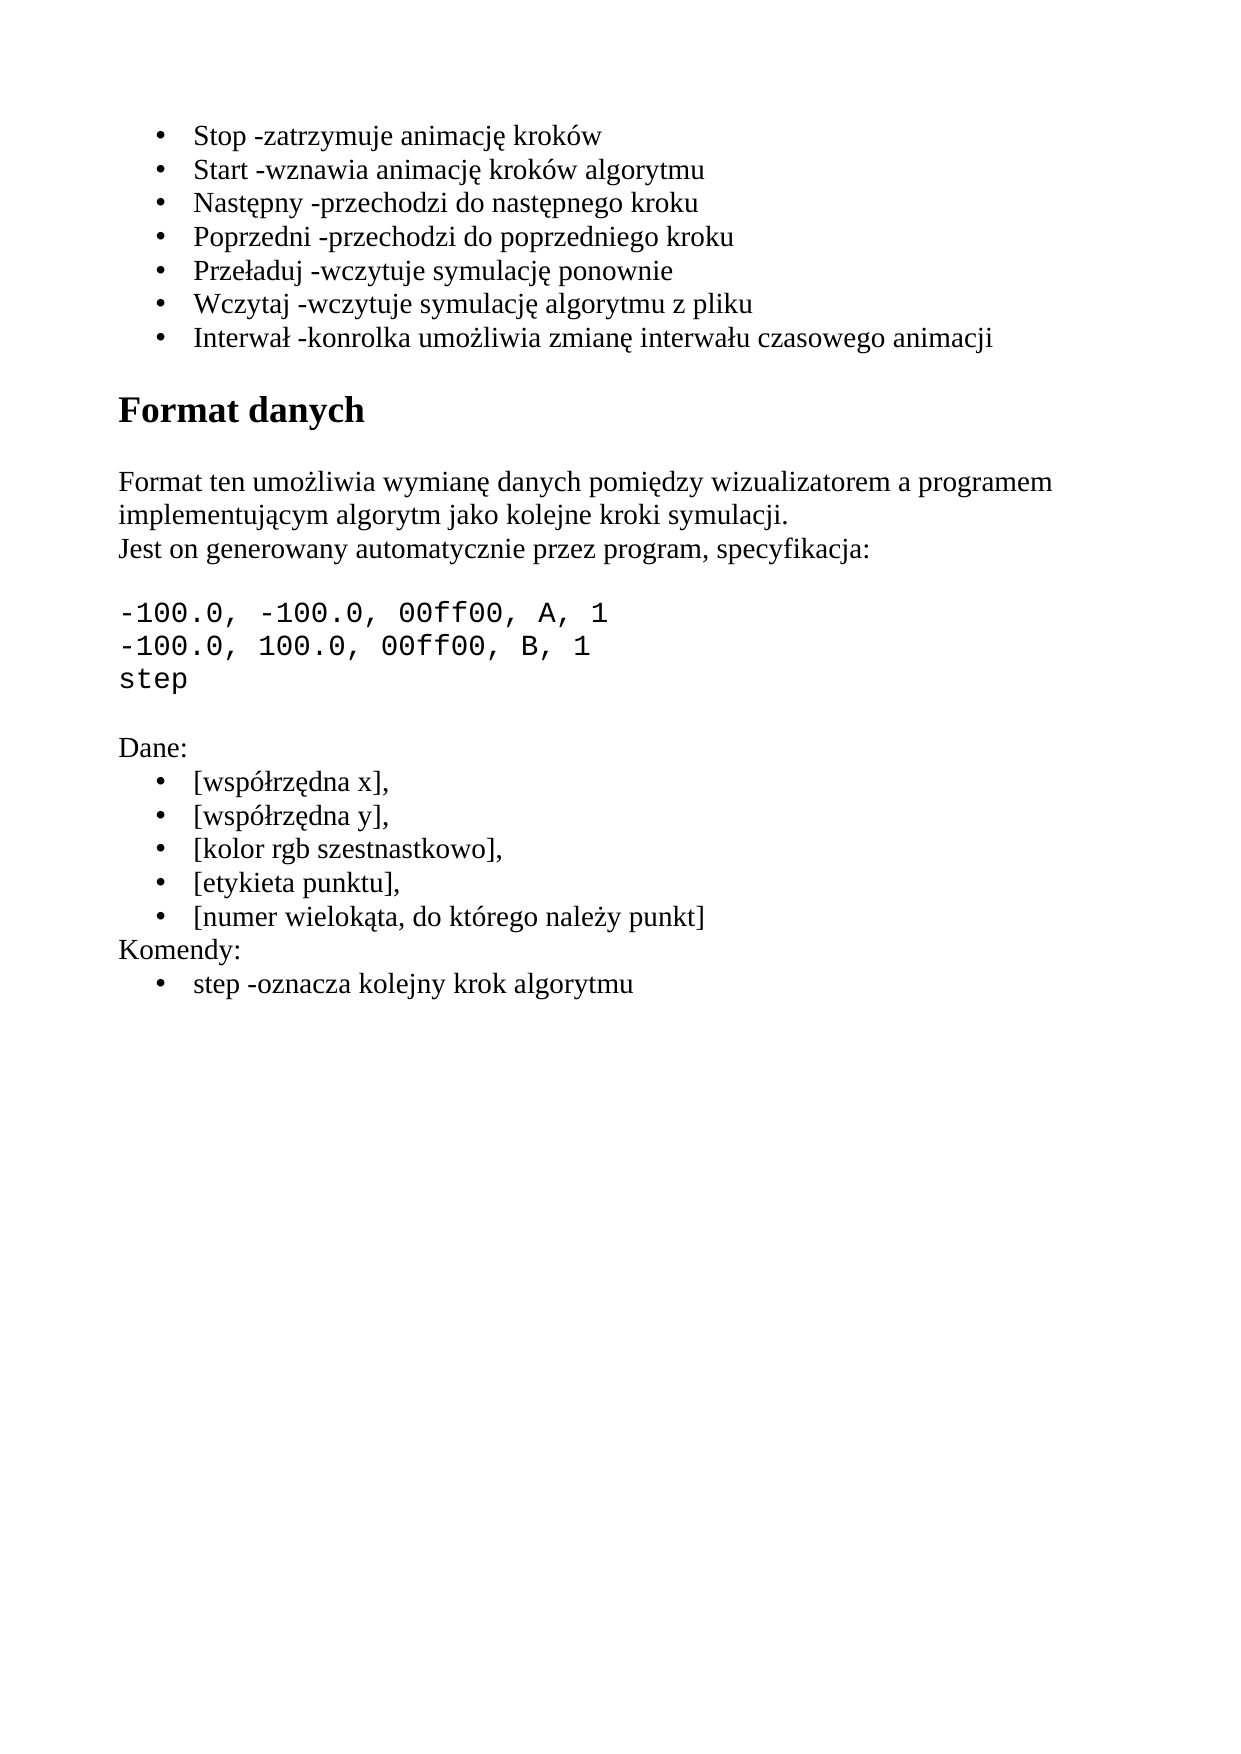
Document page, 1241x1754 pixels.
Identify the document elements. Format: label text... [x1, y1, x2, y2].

text Format ten umożliwia wymianę danych pomiędzy wizualizatorem a programem implementującym algorytm jako kolejne kroki symulacji. [118, 464, 1122, 531]
text Format danych [118, 387, 1122, 430]
list Następny -przechodzi do następnego kroku [156, 185, 1122, 219]
text Komendy: [118, 932, 1122, 966]
list [współrzędna y], [156, 798, 1122, 831]
list Poprzedni -przechodzi do poprzedniego kroku [156, 219, 1122, 253]
text Dane: [118, 731, 1122, 764]
list [kolor rgb szestnastkowo], [156, 831, 1122, 865]
text -100.0, 100.0, 00ff00, B, 1 [118, 631, 1122, 664]
list step -oznacza kolejny krok algorytmu [156, 966, 1122, 999]
text -100.0, -100.0, 00ff00, A, 1 [118, 598, 1122, 631]
list Wczytaj -wczytuje symulację algorytmu z pliku [156, 286, 1122, 320]
list [numer wielokąta, do którego należy punkt] [156, 899, 1122, 932]
text step [118, 664, 1122, 697]
list [etykieta punktu], [156, 865, 1122, 899]
list [współrzędna x], [156, 764, 1122, 798]
list Interwał -konrolka umożliwia zmianę interwału czasowego animacji [156, 320, 1122, 354]
list Start -wznawia animację kroków algorytmu [156, 152, 1122, 185]
text Jest on generowany automatycznie przez program, specyfikacja: [118, 531, 1122, 564]
list Przeładuj -wczytuje symulację ponownie [156, 253, 1122, 286]
list Stop -zatrzymuje animację kroków [156, 118, 1122, 152]
